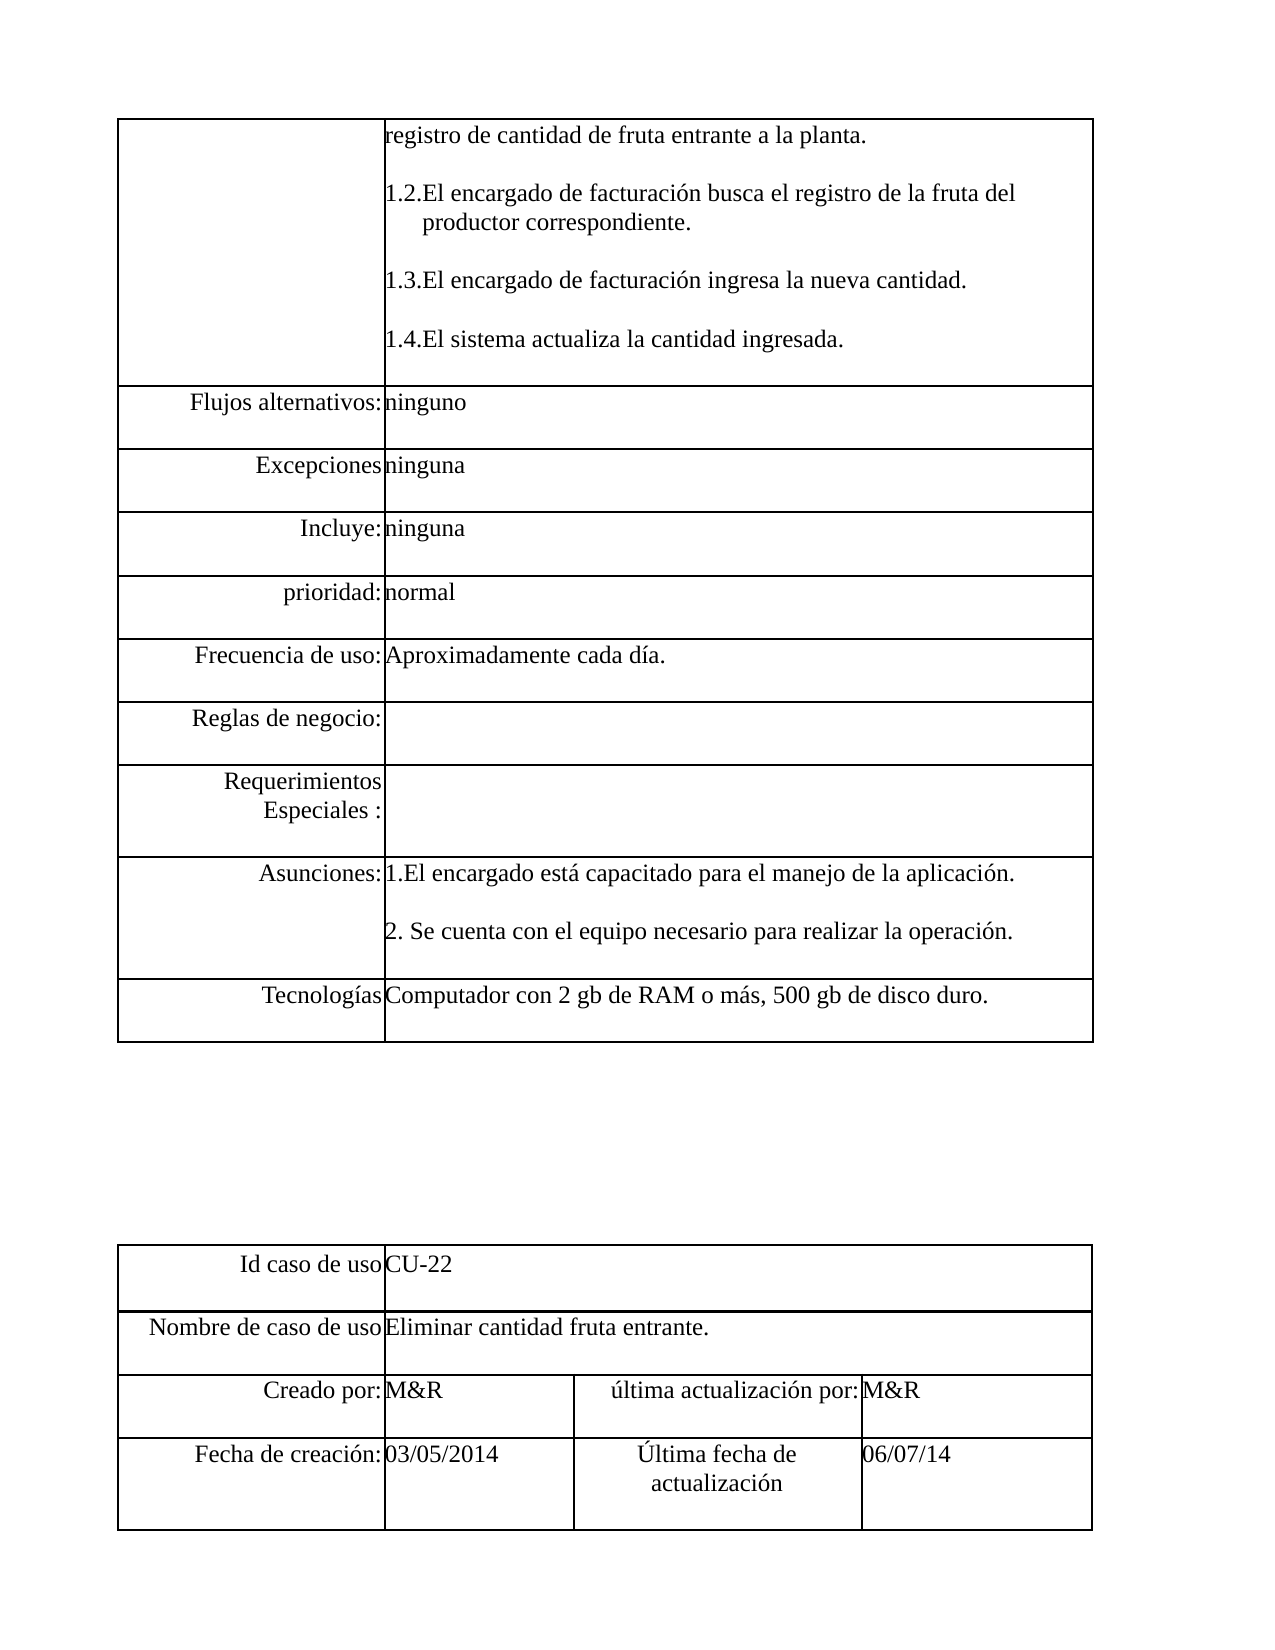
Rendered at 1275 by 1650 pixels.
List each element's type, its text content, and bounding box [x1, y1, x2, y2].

table_cell Excepciones [119, 450, 384, 511]
table_cell Requerimientos Especiales : [119, 766, 384, 856]
table_cell Tecnologías [119, 980, 384, 1041]
table_header CU-22 [386, 1246, 1091, 1310]
table_cell [119, 120, 384, 385]
table_cell Reglas de negocio: [119, 703, 384, 764]
table_cell 1.El encargado está capacitado para el manejo de la aplicación. 2. Se cuenta con el equipo necesario para realizar la operación. [386, 858, 1092, 978]
table_cell ninguna [386, 513, 1092, 574]
table_cell Fecha de creación: [119, 1439, 384, 1529]
table_cell Computador con 2 gb de RAM o más, 500 gb de disco duro. [386, 980, 1092, 1041]
table_cell ninguno [386, 387, 1092, 448]
table_cell Flujos alternativos: [119, 387, 384, 448]
table_cell M&R [863, 1376, 1091, 1437]
table_cell última actualización por: [575, 1376, 861, 1437]
table_cell registro de cantidad de fruta entrante a la planta. 1.2.El encargado de facturación busca el registro de la fruta del productor correspondiente. 1.3.El encargado de facturación ingresa la nueva cantidad. 1.4.El sistema actualiza la cantidad ingresada. [386, 120, 1092, 385]
table_cell Última fecha de actualización [575, 1439, 861, 1529]
table_cell normal [386, 577, 1092, 638]
table_cell Aproximadamente cada día. [386, 640, 1092, 701]
table_header Id caso de uso [119, 1246, 384, 1310]
table_cell 07/06/14 [863, 1439, 1091, 1529]
table_cell M&R [386, 1376, 573, 1437]
table_cell ninguna [386, 450, 1092, 511]
table_cell 03/05/2014 [386, 1439, 573, 1529]
table_cell Frecuencia de uso: [119, 640, 384, 701]
table_cell Asunciones: [119, 858, 384, 978]
table_cell Creado por: [119, 1376, 384, 1437]
table_cell Nombre de caso de uso [119, 1313, 384, 1373]
table_cell [386, 703, 1092, 764]
table_cell [386, 766, 1092, 856]
table_cell Incluye: [119, 513, 384, 574]
table_cell Eliminar cantidad fruta entrante. [386, 1313, 1091, 1373]
table_cell prioridad: [119, 577, 384, 638]
